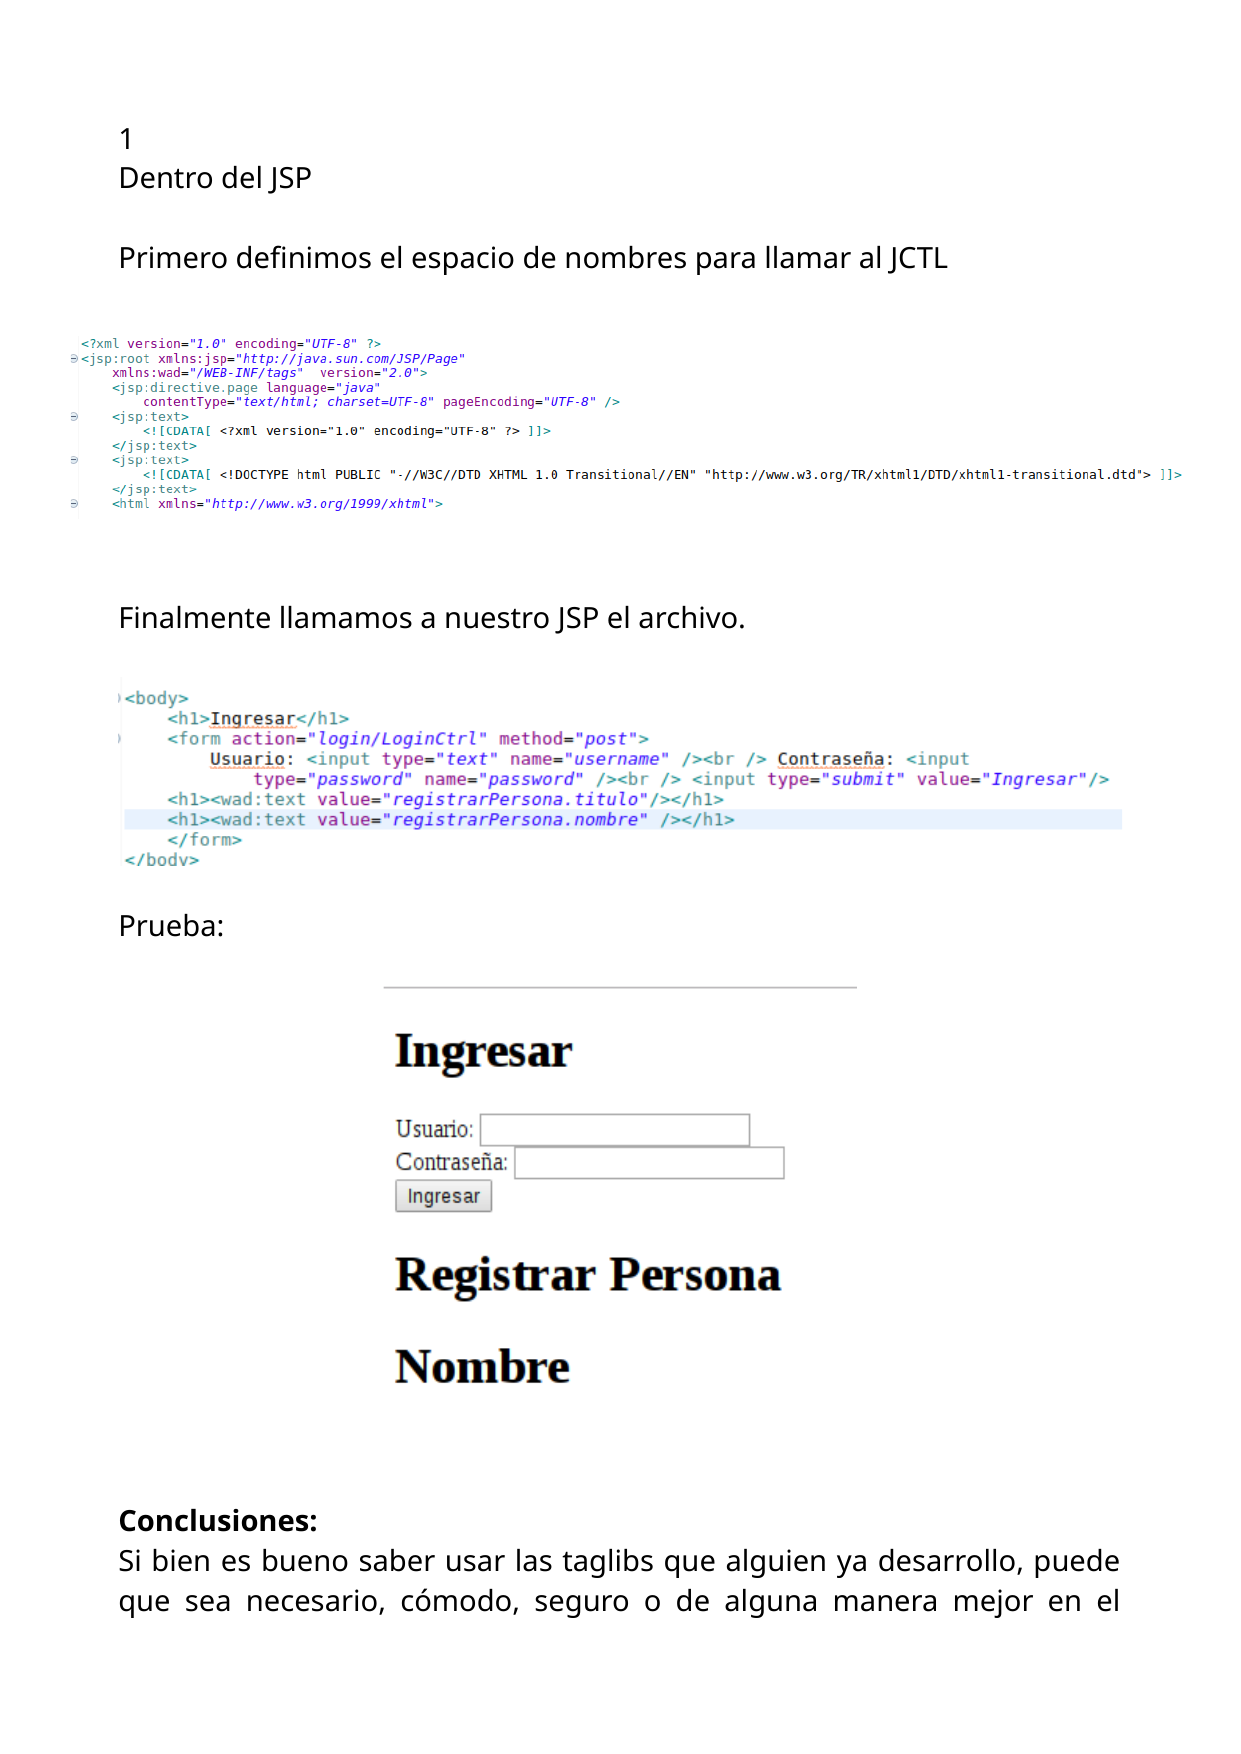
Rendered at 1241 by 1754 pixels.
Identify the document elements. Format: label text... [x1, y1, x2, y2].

picture [70, 336, 1189, 519]
text Si bien es bueno saber usar las taglibs que alguien ya desarrollo, puede que sea necesario, cómodo, seguro o de alguna manera mejor en el [118, 1540, 1122, 1619]
text Finalmente llamamos a nuestro JSP el archivo. [118, 598, 1122, 637]
picture [118, 677, 1123, 866]
text Primero definimos el espacio de nombres para llamar al JCTL [118, 237, 1122, 277]
text Prueba: [118, 905, 1122, 945]
text Conclusiones: [118, 1501, 1122, 1540]
picture [383, 984, 857, 1430]
text 1 [118, 118, 1122, 158]
text Dentro del JSP [118, 158, 1122, 197]
